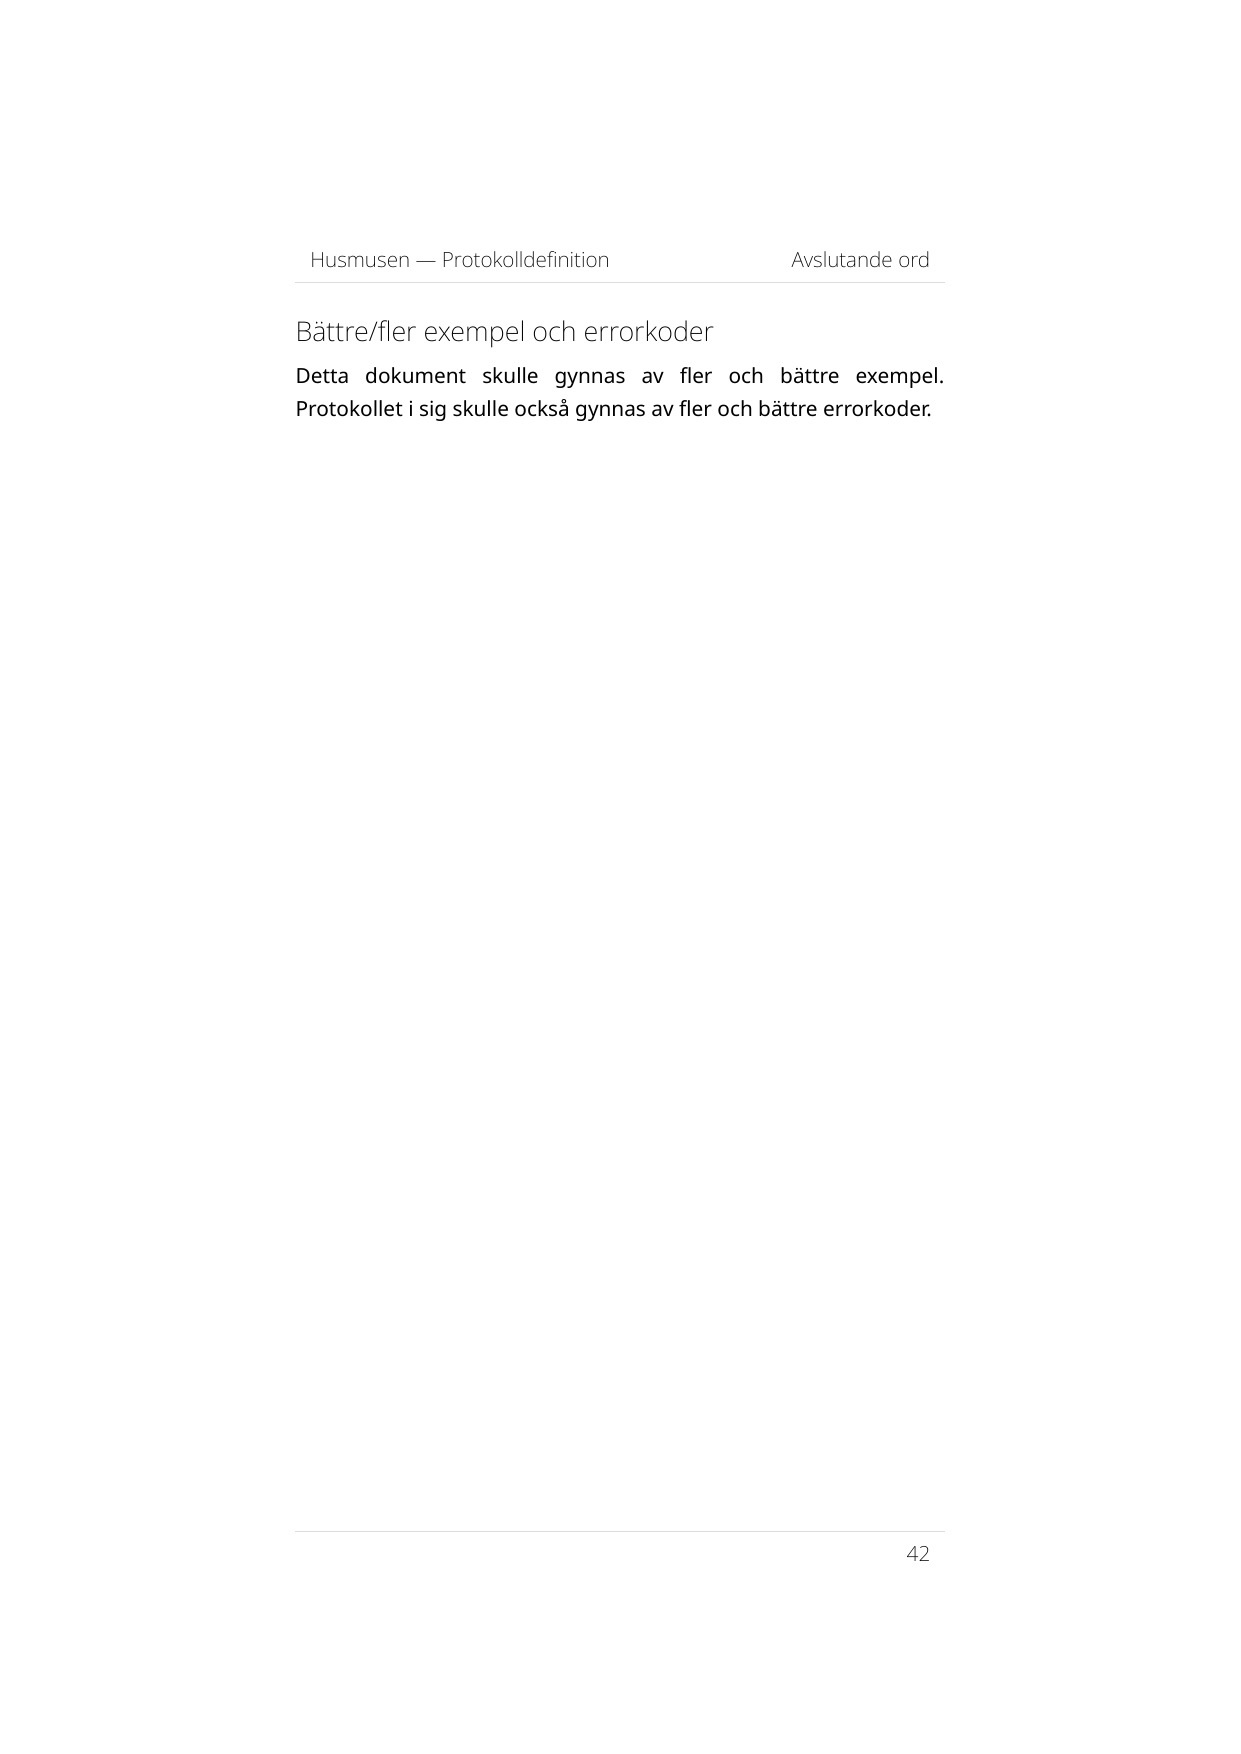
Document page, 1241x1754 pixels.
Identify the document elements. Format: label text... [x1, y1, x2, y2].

text Detta dokument skulle gynnas av fler och bättre exempel. Protokollet i sig skulle också gynnas av fler och bättre errorkoder. [295, 361, 945, 422]
subtitle Bättre/fler exempel och errorkoder [295, 312, 945, 349]
